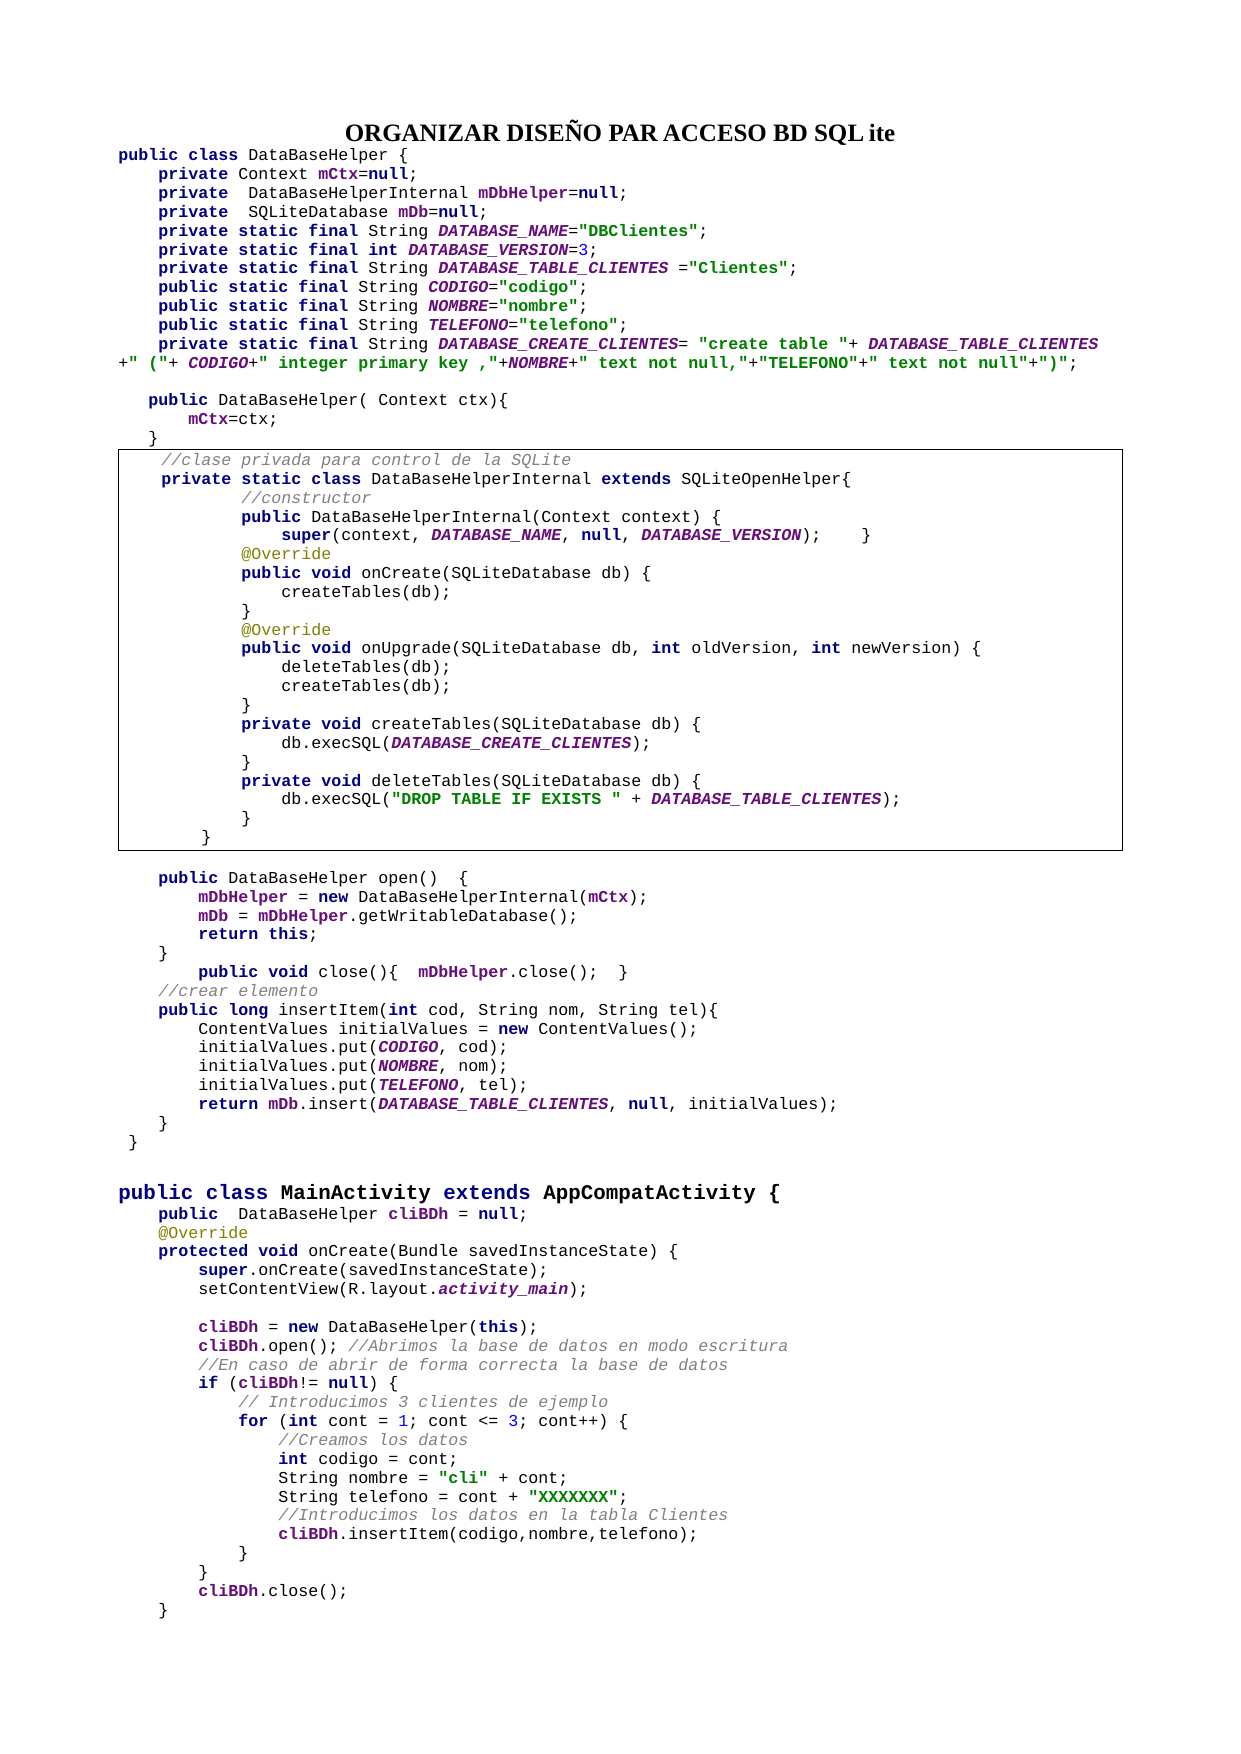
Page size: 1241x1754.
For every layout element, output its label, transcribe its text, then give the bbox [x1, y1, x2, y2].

text public static final String CODIGO="codigo"; [118, 279, 1122, 298]
text private SQLiteDatabase mDb=null; [118, 203, 1122, 222]
text createTables(db); [119, 675, 1122, 694]
text for (int cont = 1; cont <= 3; cont++) { [118, 1413, 1122, 1432]
text db.execSQL("DROP TABLE IF EXISTS " + DATABASE_TABLE_CLIENTES); [119, 788, 1122, 807]
text private void deleteTables(SQLiteDatabase db) { [119, 769, 1122, 788]
text private static class DataBaseHelperInternal extends SQLiteOpenHelper{ [119, 467, 1122, 486]
text //Creamos los datos [118, 1432, 1122, 1450]
text public long insertItem(int cod, String nom, String tel){ [118, 1001, 1122, 1020]
text int codigo = cont; [118, 1450, 1122, 1469]
text initialValues.put(TELEFONO, tel); [118, 1077, 1122, 1096]
text ContentValues initialValues = new ContentValues(); [118, 1020, 1122, 1039]
text db.execSQL(DATABASE_CREATE_CLIENTES); [119, 731, 1122, 750]
text //constructor [119, 486, 1122, 505]
text @Override [119, 618, 1122, 637]
text ORGANIZAR DISEÑO PAR ACCESO BD SQL ite [118, 118, 1122, 147]
text protected void onCreate(Bundle savedInstanceState) { [118, 1243, 1122, 1262]
text } [118, 1563, 1122, 1582]
text } [119, 599, 1122, 618]
text if (cliBDh!= null) { [118, 1375, 1122, 1394]
text } [118, 945, 1122, 964]
text public static final String NOMBRE="nombre"; [118, 298, 1122, 317]
text private static final String DATABASE_CREATE_CLIENTES= "create table "+ DATABASE_TABLE_CLIENTES +" ("+ CODIGO+" integer primary key ,"+NOMBRE+" text not null,"+"TELEFONO"+" text not null"+")"; [118, 335, 1122, 373]
text initialValues.put(CODIGO, cod); [118, 1039, 1122, 1058]
text } [118, 1601, 1122, 1620]
text @Override [118, 1224, 1122, 1243]
text } [119, 826, 1122, 850]
text private DataBaseHelperInternal mDbHelper=null; [118, 184, 1122, 203]
text private static final String DATABASE_NAME="DBClientes"; [118, 222, 1122, 241]
text super(context, DATABASE_NAME, null, DATABASE_VERSION); } [119, 524, 1122, 543]
text @Override [119, 543, 1122, 562]
text //En caso de abrir de forma correcta la base de datos [118, 1356, 1122, 1375]
text private static final String DATABASE_TABLE_CLIENTES ="Clientes"; [118, 260, 1122, 279]
text } [119, 807, 1122, 826]
text mDbHelper = new DataBaseHelperInternal(mCtx); [118, 888, 1122, 907]
text cliBDh.insertItem(codigo,nombre,telefono); [118, 1526, 1122, 1545]
text String telefono = cont + "XXXXXXX"; [118, 1488, 1122, 1507]
text mCtx=ctx; [118, 411, 1122, 430]
text return mDb.insert(DATABASE_TABLE_CLIENTES, null, initialValues); [118, 1096, 1122, 1114]
text initialValues.put(NOMBRE, nom); [118, 1058, 1122, 1077]
text cliBDh.open(); //Abrimos la base de datos en modo escritura [118, 1337, 1122, 1356]
text public class DataBaseHelper { [118, 147, 1122, 166]
text //crear elemento [118, 982, 1122, 1001]
text setContentView(R.layout.activity_main); [118, 1281, 1122, 1299]
text public DataBaseHelper open() { [118, 869, 1122, 888]
text deleteTables(db); [119, 656, 1122, 675]
text } [118, 430, 1122, 448]
text public void close(){ mDbHelper.close(); } [118, 964, 1122, 982]
text cliBDh = new DataBaseHelper(this); [118, 1318, 1122, 1337]
text public void onUpgrade(SQLiteDatabase db, int oldVersion, int newVersion) { [119, 637, 1122, 656]
text public class MainActivity extends AppCompatActivity { [118, 1182, 1122, 1205]
text //clase privada para control de la SQLite [119, 450, 1122, 467]
text } [118, 1133, 1122, 1152]
text } [118, 1545, 1122, 1563]
text String nombre = "cli" + cont; [118, 1469, 1122, 1488]
text cliBDh.close(); [118, 1582, 1122, 1601]
text //Introducimos los datos en la tabla Clientes [118, 1507, 1122, 1526]
text public void onCreate(SQLiteDatabase db) { [119, 562, 1122, 581]
text public DataBaseHelper( Context ctx){ [118, 392, 1122, 411]
text private static final int DATABASE_VERSION=3; [118, 241, 1122, 260]
text public DataBaseHelper cliBDh = null; [118, 1205, 1122, 1224]
text private Context mCtx=null; [118, 166, 1122, 184]
text private void createTables(SQLiteDatabase db) { [119, 712, 1122, 731]
text } [118, 1114, 1122, 1133]
text createTables(db); [119, 581, 1122, 599]
text } [119, 750, 1122, 769]
text // Introducimos 3 clientes de ejemplo [118, 1394, 1122, 1413]
text public static final String TELEFONO="telefono"; [118, 317, 1122, 335]
text mDb = mDbHelper.getWritableDatabase(); [118, 907, 1122, 926]
text } [119, 694, 1122, 712]
text public DataBaseHelperInternal(Context context) { [119, 505, 1122, 524]
text super.onCreate(savedInstanceState); [118, 1262, 1122, 1281]
text return this; [118, 926, 1122, 945]
